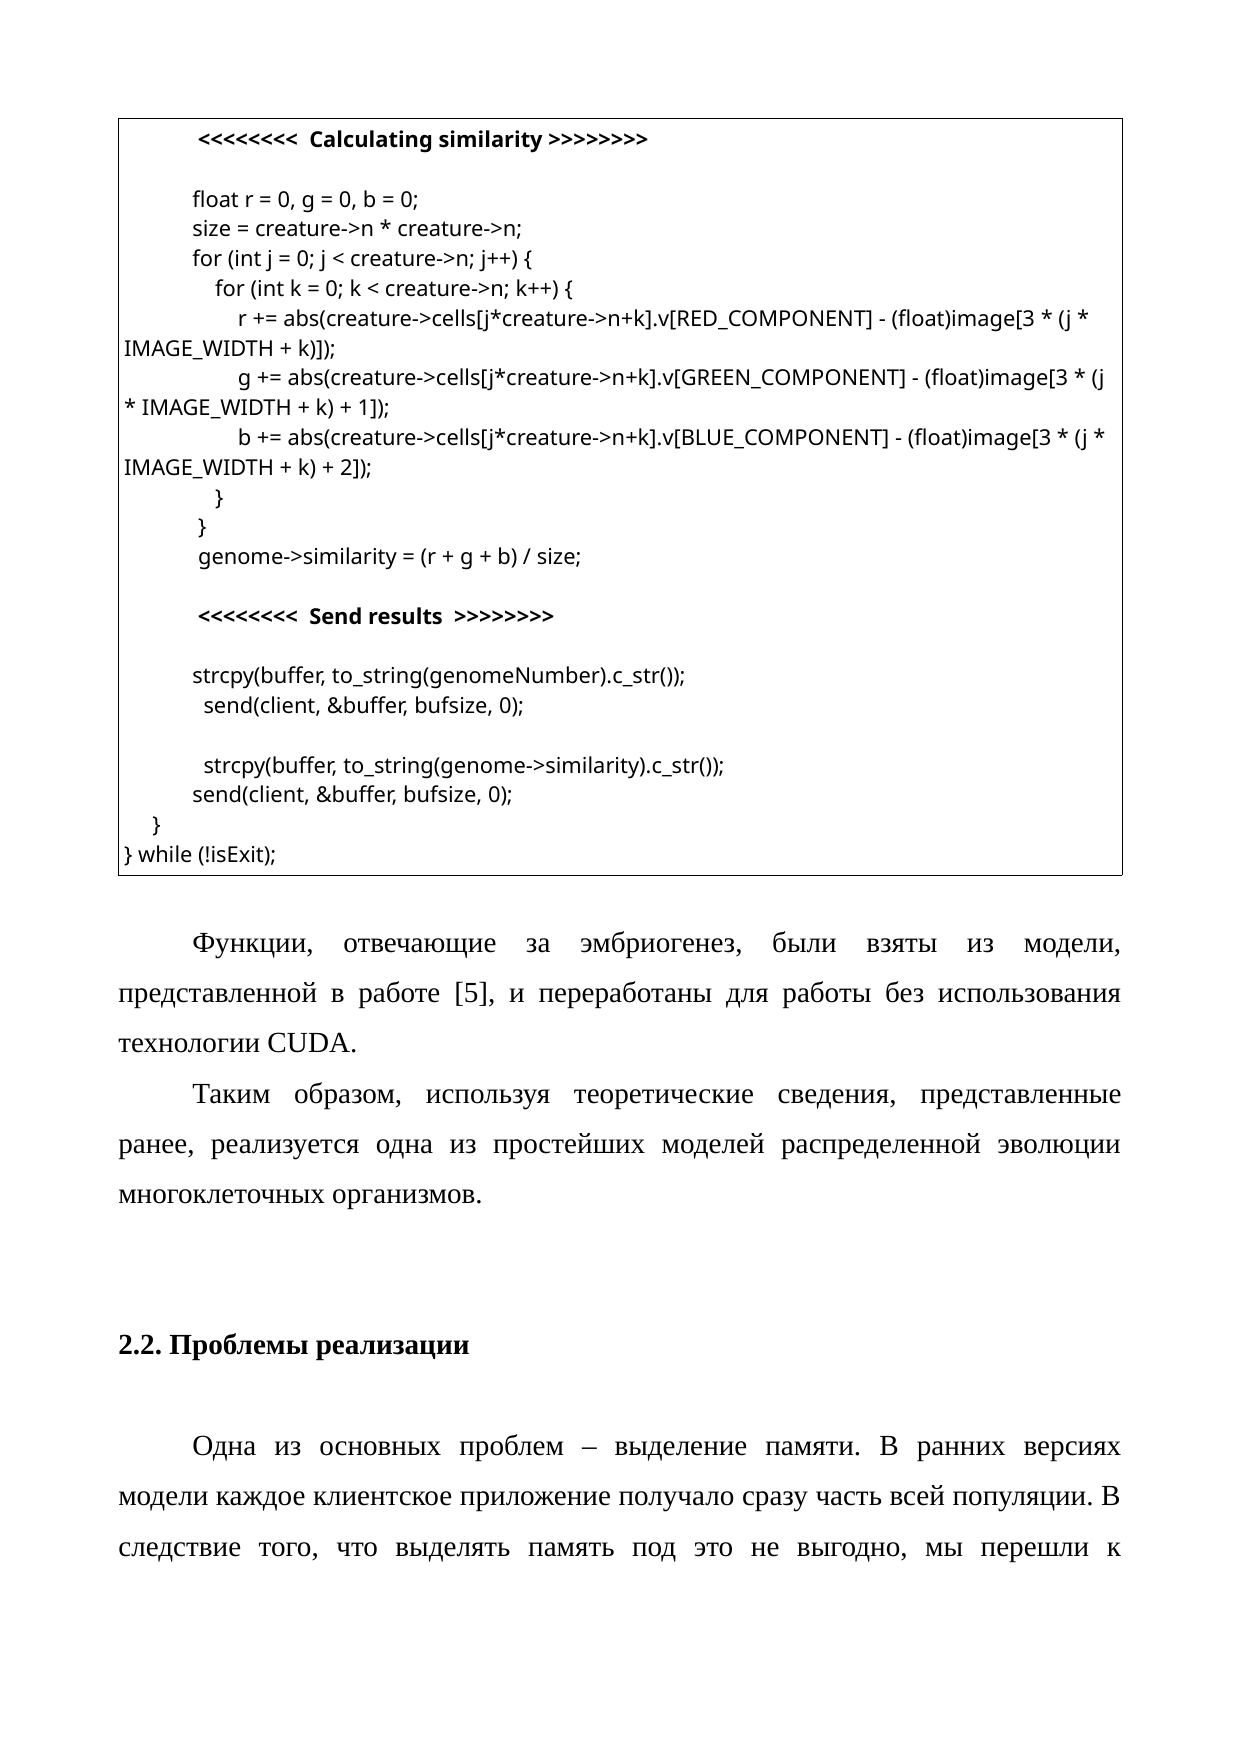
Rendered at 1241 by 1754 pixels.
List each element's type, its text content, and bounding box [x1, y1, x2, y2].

table_header <<<<<<<< Calculating similarity >>>>>>>> float r = 0, g = 0, b = 0; size = creature->n * creature->n; for (int j = 0; j < creature->n; j++) { for (int k = 0; k < creature->n; k++) { r += abs(creature->cells[j*creature->n+k].v[RED_COMPONENT] - (float)image[3 * (j * IMAGE_WIDTH + k)]); g += abs(creature->cells[j*creature->n+k].v[GREEN_COMPONENT] - (float)image[3 * (j * IMAGE_WIDTH + k) + 1]); b += abs(creature->cells[j*creature->n+k].v[BLUE_COMPONENT] - (float)image[3 * (j * IMAGE_WIDTH + k) + 2]); } } genome->similarity = (r + g + b) / size; <<<<<<<< Send results >>>>>>>> strcpy(buffer, to_string(genomeNumber).c_str()); send(client, &buffer, bufsize, 0); strcpy(buffer, to_string(genome->similarity).c_str()); send(client, &buffer, bufsize, 0); } } while (!isExit); [119, 119, 1122, 874]
text 2.2. Проблемы реализации [118, 1327, 1122, 1361]
text Одна из основных проблем – выделение памяти. В ранних версиях модели каждое клиентское приложение получало сразу часть всей популяции. В следствие того, что выделять память под это не выгодно, мы перешли к [118, 1428, 1122, 1562]
text Функции, отвечающие за эмбриогенез, были взяты из модели, представленной в работе [5], и переработаны для работы без использования технологии CUDA. [118, 925, 1122, 1059]
text Таким образом, используя теоретические сведения, представленные ранее, реализуется одна из простейших моделей распределенной эволюции многоклеточных организмов. [118, 1076, 1122, 1210]
